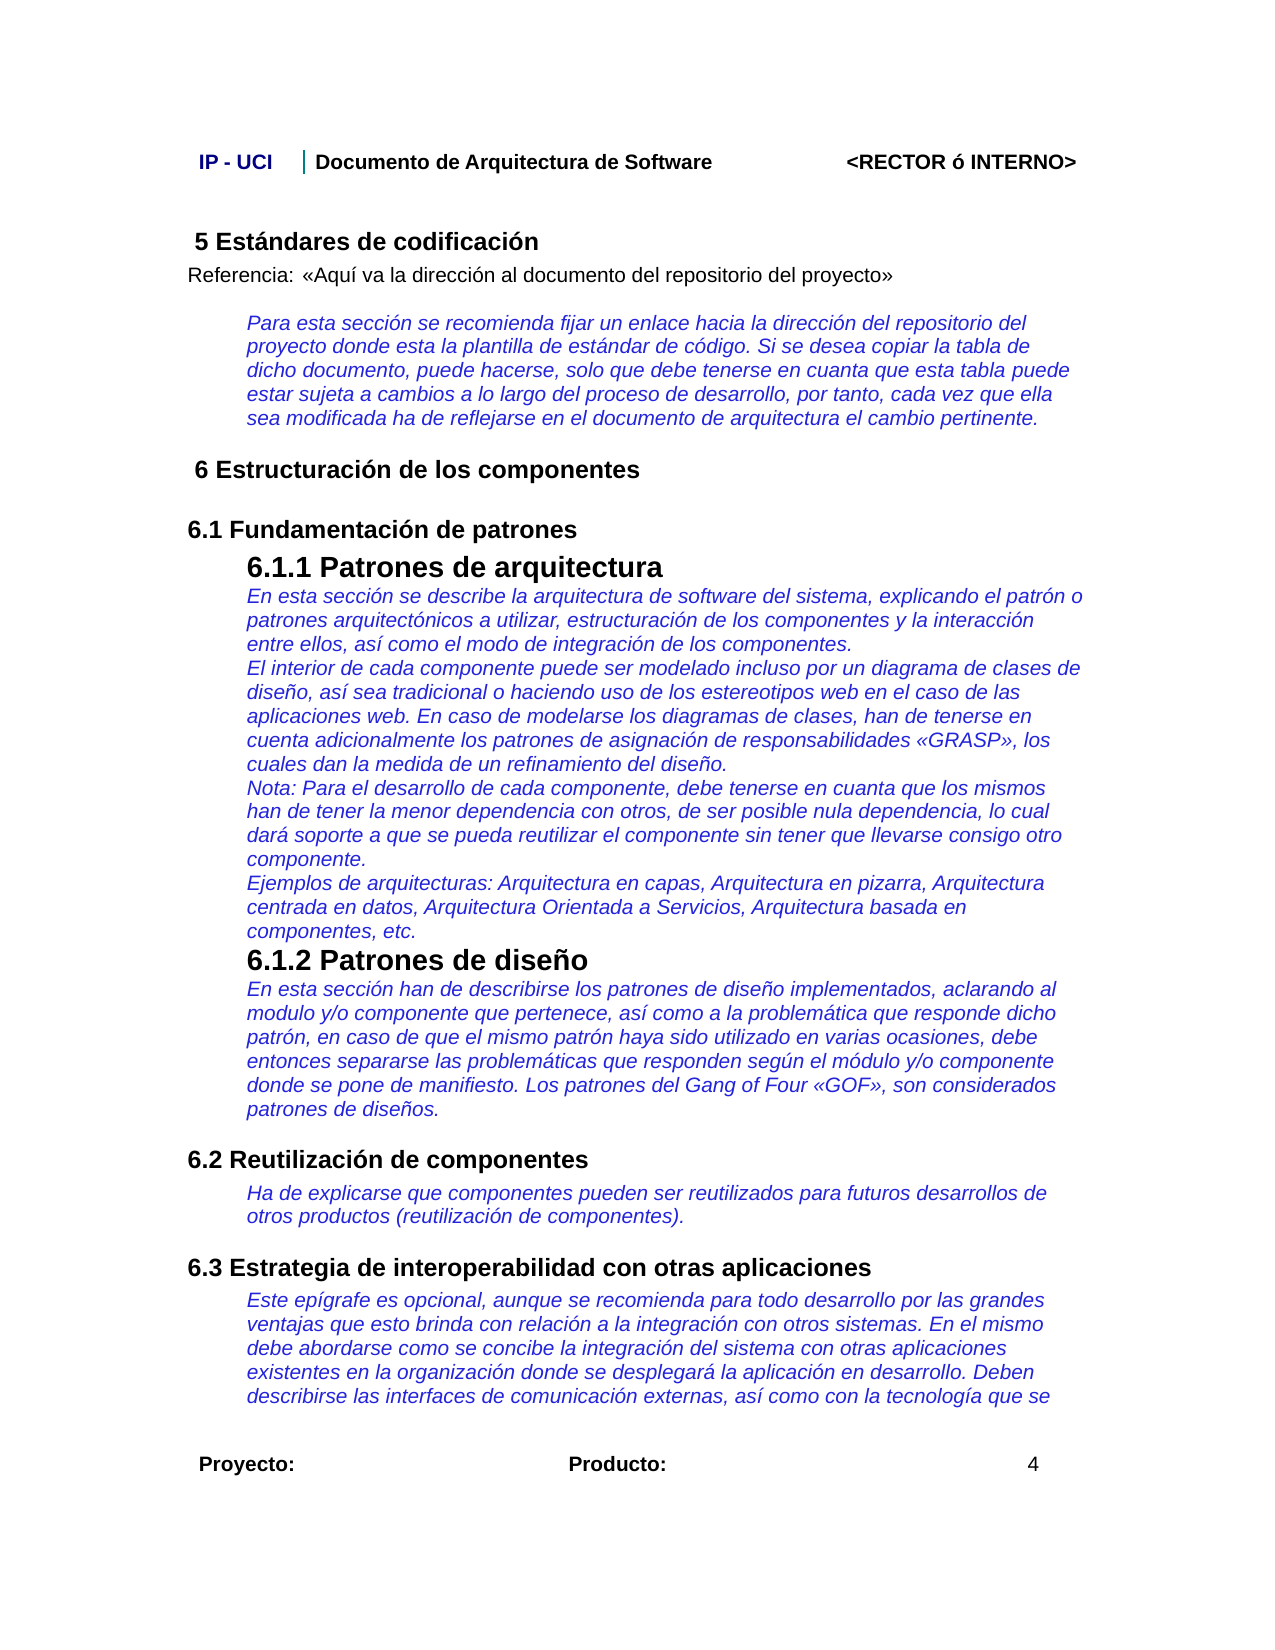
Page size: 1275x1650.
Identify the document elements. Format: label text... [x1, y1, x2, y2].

subtitle Estándares de codificación [187, 227, 1087, 256]
text Este epígrafe es opcional, aunque se recomienda para todo desarrollo por las grandes ventajas que esto brinda con relación a la integración con otros sistemas. En el mismo debe abordarse como se concibe la integración del sistema con otras aplicaciones existentes en la organización donde se desplegará la aplicación en desarrollo. Deben describirse las interfaces de comunicación externas, así como con la tecnología que se [247, 1288, 1087, 1408]
subtitle 6.1.1 Patrones de arquitectura [247, 550, 1087, 584]
text Referencia: «Aquí va la dirección al documento del repositorio del proyecto» [187, 262, 1087, 286]
text En esta sección se describe la arquitectura de software del sistema, explicando el patrón o patrones arquitectónicos a utilizar, estructuración de los componentes y la interacción entre ellos, así como el modo de integración de los componentes. [247, 584, 1087, 656]
text El interior de cada componente puede ser modelado incluso por un diagrama de clases de diseño, así sea tradicional o haciendo uso de los estereotipos web en el caso de las aplicaciones web. En caso de modelarse los diagramas de clases, han de tenerse en cuenta adicionalmente los patrones de asignación de responsabilidades «GRASP», los cuales dan la medida de un refinamiento del diseño. [247, 656, 1087, 775]
subtitle Estructuración de los componentes [187, 455, 1087, 484]
subtitle 6.3 Estrategia de interoperabilidad con otras aplicaciones [187, 1253, 1087, 1282]
subtitle 6.2 Reutilización de componentes [187, 1145, 1087, 1174]
subtitle 6.1.2 Patrones de diseño [247, 943, 1087, 977]
text Ha de explicarse que componentes pueden ser reutilizados para futuros desarrollos de otros productos (reutilización de componentes). [247, 1180, 1087, 1228]
text Para esta sección se recomienda fijar un enlace hacia la dirección del repositorio del proyecto donde esta la plantilla de estándar de código. Si se desea copiar la tabla de dicho documento, puede hacerse, solo que debe tenerse en cuanta que esta tabla puede estar sujeta a cambios a lo largo del proceso de desarrollo, por tanto, cada vez que ella sea modificada ha de reflejarse en el documento de arquitectura el cambio pertinente. [247, 310, 1087, 430]
text Nota: Para el desarrollo de cada componente, debe tenerse en cuanta que los mismos han de tener la menor dependencia con otros, de ser posible nula dependencia, lo cual dará soporte a que se pueda reutilizar el componente sin tener que llevarse consigo otro componente. [247, 775, 1087, 871]
text Ejemplos de arquitecturas: Arquitectura en capas, Arquitectura en pizarra, Arquitectura centrada en datos, Arquitectura Orientada a Servicios, Arquitectura basada en componentes, etc. [247, 871, 1087, 943]
subtitle 6.1 Fundamentación de patrones [187, 515, 1087, 544]
text En esta sección han de describirse los patrones de diseño implementados, aclarando al modulo y/o componente que pertenece, así como a la problemática que responde dicho patrón, en caso de que el mismo patrón haya sido utilizado en varias ocasiones, debe entonces separarse las problemáticas que responden según el módulo y/o componente donde se pone de manifiesto. Los patrones del Gang of Four «GOF», son considerados patrones de diseños. [247, 977, 1087, 1120]
